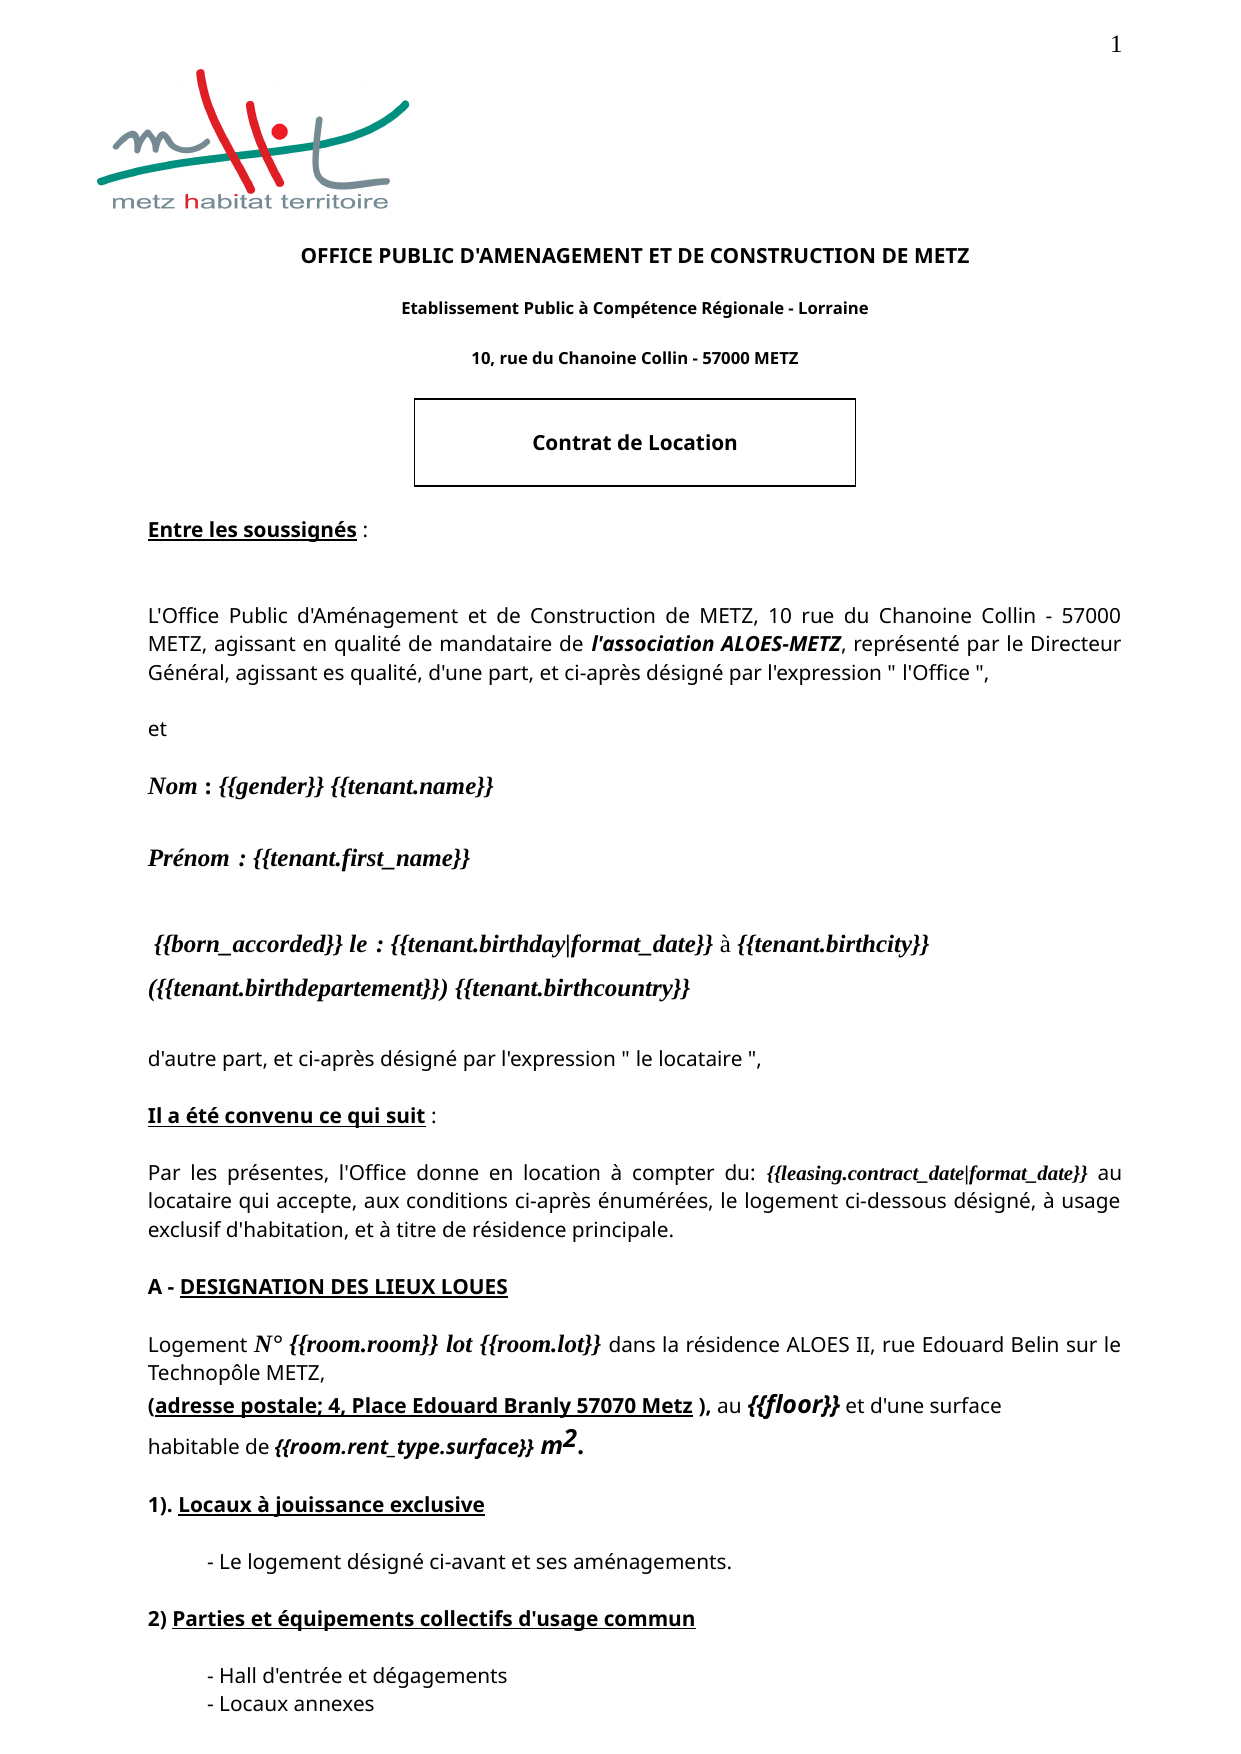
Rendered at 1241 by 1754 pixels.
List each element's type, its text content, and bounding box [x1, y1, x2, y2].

text 10, rue du Chanoine Collin - 57000 METZ [148, 319, 1122, 369]
text OFFICE PUBLIC D'AMENAGEMENT ET DE CONSTRUCTION DE METZ [148, 219, 1122, 269]
picture [88, 58, 412, 220]
text et [148, 714, 1122, 743]
text habitable de {{room.rent_type.surface}} m2. [148, 1421, 1122, 1462]
text d'autre part, et ci-après désigné par l'expression " le locataire ", [148, 1044, 1122, 1073]
text Par les présentes, l'Office donne en location à compter du: {{leasing.contract_date|format_date}} au locataire qui accepte, aux conditions ci-après énumérées, le logement ci-dessous désigné, à usage exclusif d'habitation, et à titre de résidence principale. [148, 1158, 1122, 1243]
text Etablissement Public à Compétence Régionale - Lorraine [148, 269, 1122, 319]
text Contrat de Location [415, 400, 855, 485]
text Entre les soussignés : [148, 515, 1122, 544]
text - Locaux annexes [207, 1689, 1122, 1718]
text (adresse postale; 4, Place Edouard Branly 57070 Metz ), au {{floor}} et d'une surface [148, 1387, 1122, 1421]
text Il a été convenu ce qui suit : [148, 1101, 1122, 1130]
text {{born_accorded}} le : {{tenant.birthday|format_date}} à {{tenant.birthcity}} ({{tenant.birthdepartement}}) {{tenant.birthcountry}} [148, 929, 1122, 1001]
text L'Office Public d'Aménagement et de Construction de METZ, 10 rue du Chanoine Collin - 57000 METZ, agissant en qualité de mandataire de l'association ALOES-METZ, représenté par le Directeur Général, agissant es qualité, d'une part, et ci-après désigné par l'expression " l'Office ", [148, 601, 1122, 686]
subtitle Nom : {{gender}} {{tenant.name}} [148, 771, 1122, 800]
text A - DESIGNATION DES LIEUX LOUES [148, 1272, 1122, 1300]
text - Le logement désigné ci-avant et ses aménagements. [207, 1547, 1122, 1575]
text Logement N° {{room.room}} lot {{room.lot}} dans la résidence ALOES II, rue Edouard Belin sur le Technopôle METZ, [148, 1329, 1122, 1387]
text 1). Locaux à jouissance exclusive [148, 1490, 1122, 1518]
text Prénom : {{tenant.first_name}} [148, 843, 1122, 872]
text - Hall d'entrée et dégagements [207, 1661, 1122, 1689]
text 2) Parties et équipements collectifs d'usage commun [148, 1604, 1122, 1632]
